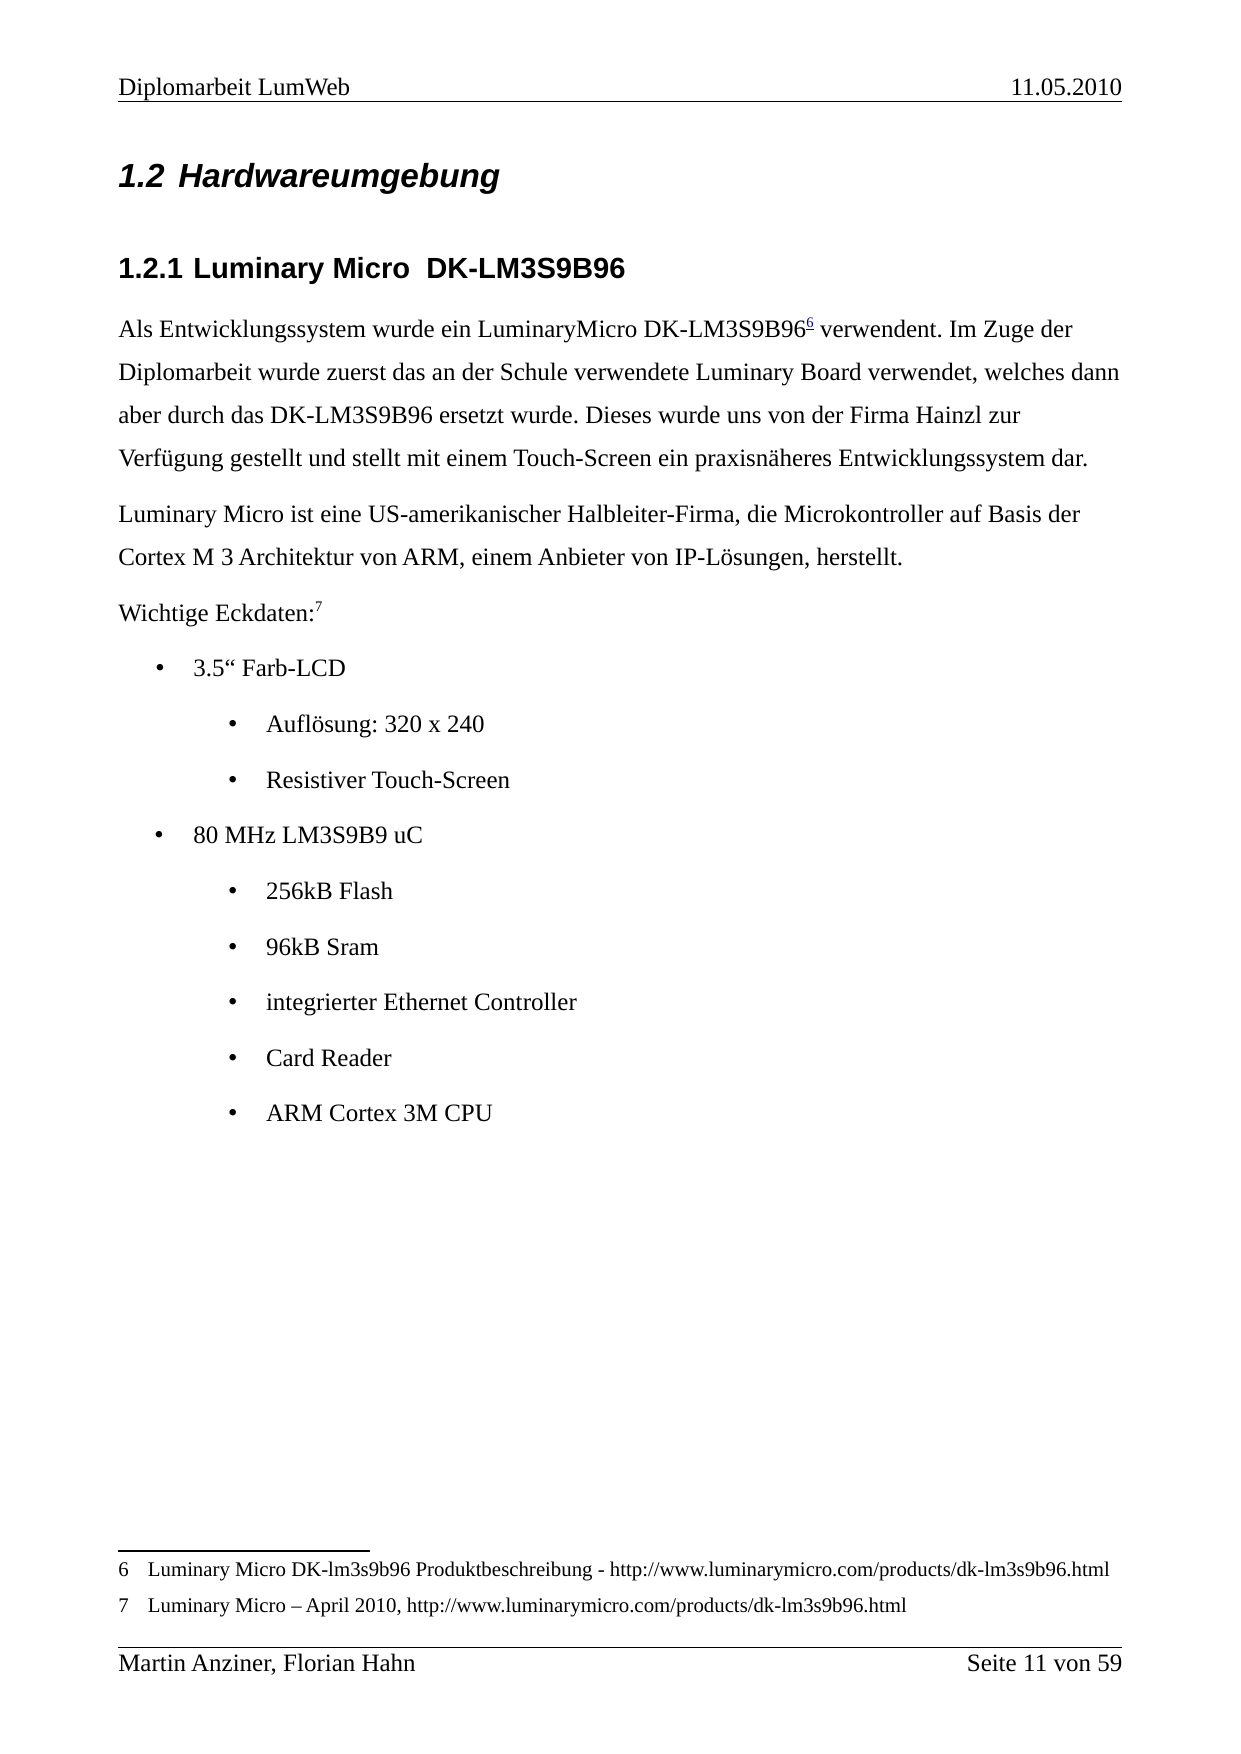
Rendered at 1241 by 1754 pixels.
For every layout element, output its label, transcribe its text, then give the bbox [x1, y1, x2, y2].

list 256kB Flash [228, 876, 1122, 905]
text Luminary Micro – April 2010, http://www.luminarymicro.com/products/dk-lm3s9b96.html [118, 1593, 1122, 1617]
text Als Entwicklungssystem wurde ein LuminaryMicro DK-LM3S9B96 verwendent. Im Zuge der Diplomarbeit wurde zuerst das an der Schule verwendete Luminary Board verwendet, welches dann aber durch das DK-LM3S9B96 ersetzt wurde. Dieses wurde uns von der Firma Hainzl zur Verfügung gestellt und stellt mit einem Touch-Screen ein praxisnäheres Entwicklungssystem dar. [118, 314, 1122, 472]
subtitle Hardwareumgebung [118, 156, 1122, 194]
list ARM Cortex 3M CPU [228, 1098, 1122, 1127]
list integrierter Ethernet Controller [228, 987, 1122, 1016]
text Wichtige Eckdaten: [118, 598, 1122, 627]
list Auflösung: 320 x 240 [228, 709, 1122, 738]
list Resistiver Touch-Screen [228, 765, 1122, 793]
list Card Reader [228, 1043, 1122, 1072]
text Luminary Micro DK-lm3s9b96 Produktbeschreibung - http://www.luminarymicro.com/products/dk-lm3s9b96.html [118, 1557, 1122, 1581]
list 80 MHz LM3S9B9 uC [154, 820, 1122, 849]
list 96kB Sram [228, 932, 1122, 960]
list 3.5“ Farb-LCD [156, 653, 1122, 682]
text Luminary Micro ist eine US-amerikanischer Halbleiter-Firma, die Microkontroller auf Basis der Cortex M 3 Architektur von ARM, einem Anbieter von IP-Lösungen, herstellt. [118, 499, 1122, 571]
subtitle Luminary Micro DK-LM3S9B96 [118, 251, 1122, 285]
